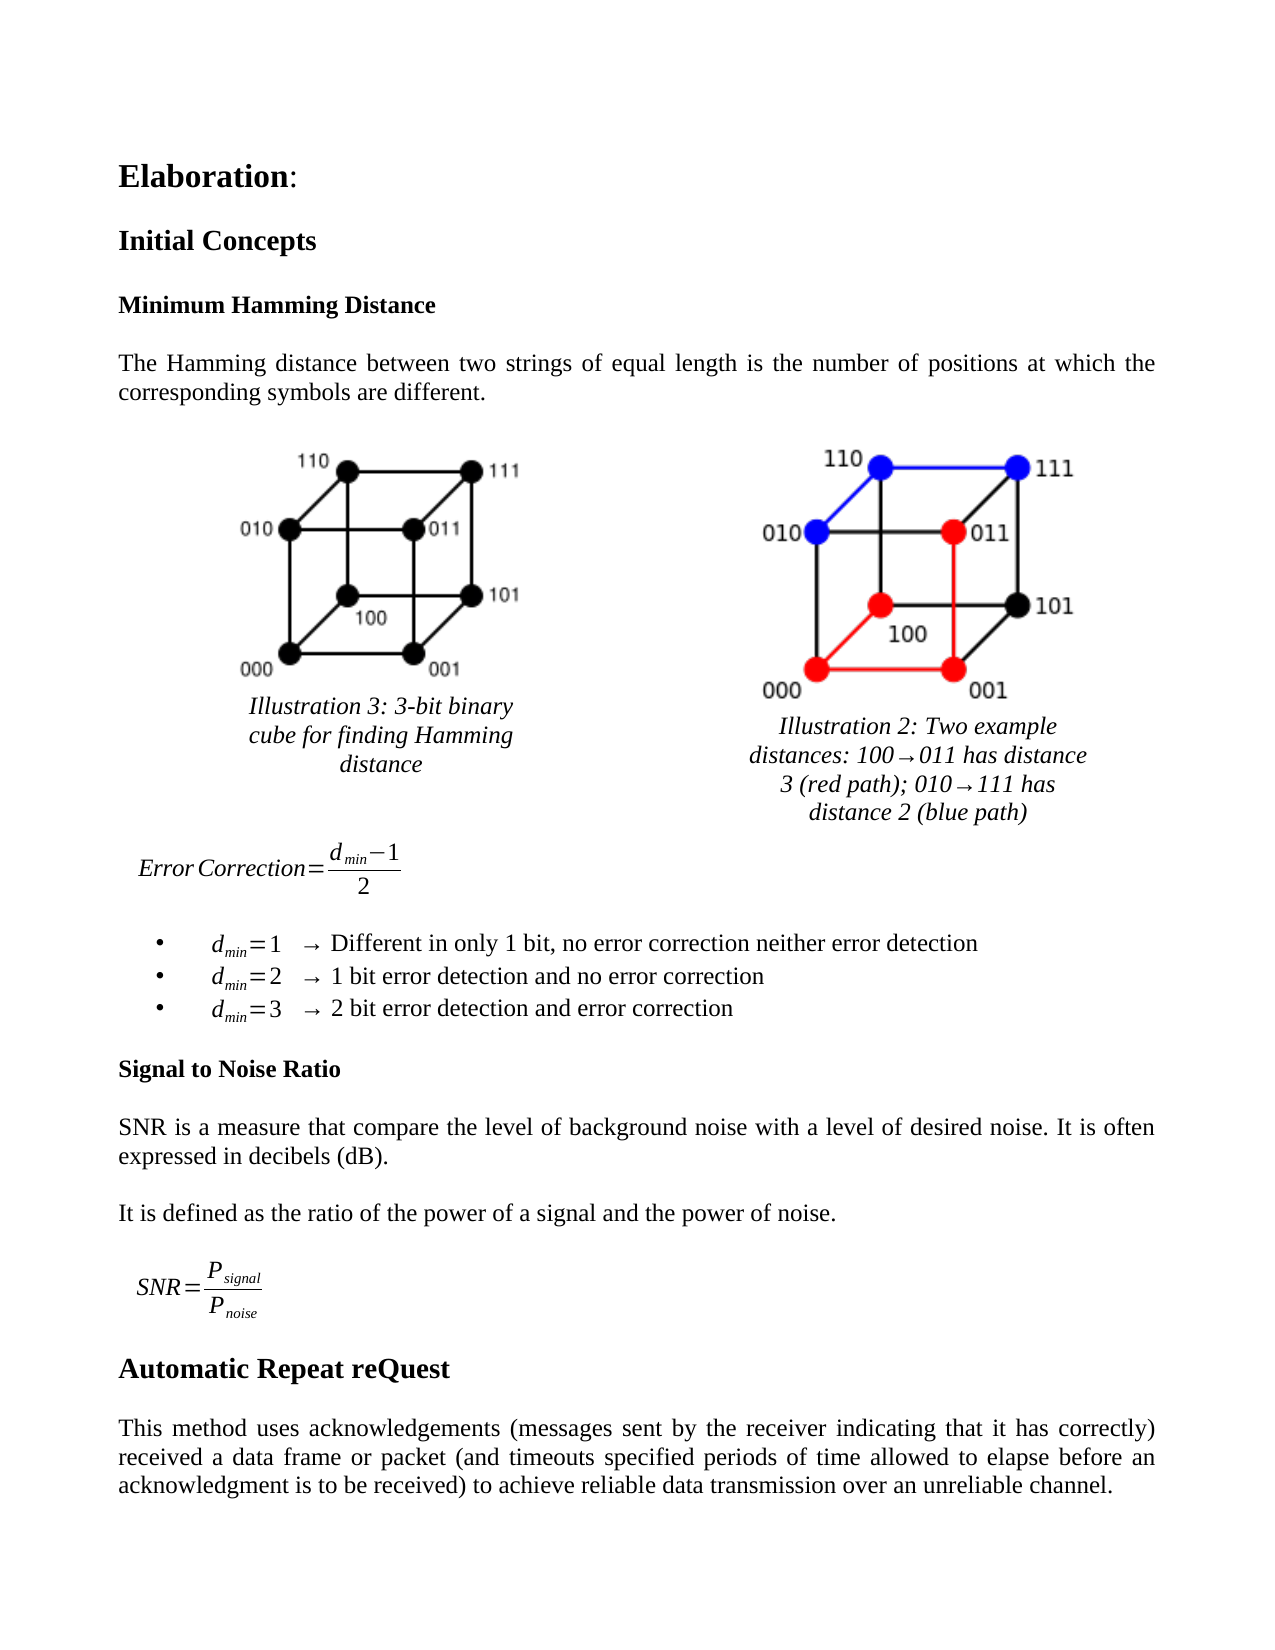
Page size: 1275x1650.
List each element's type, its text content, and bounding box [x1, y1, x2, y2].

picture [744, 437, 1091, 712]
list → 2 bit error detection and error correction [156, 993, 1157, 1026]
text The Hamming distance between two strings of equal length is the number of positions at which the corresponding symbols are different. [118, 348, 1157, 406]
text Initial Concepts [118, 223, 1157, 257]
text Automatic Repeat reQuest [118, 1351, 1157, 1384]
picture [224, 444, 538, 692]
text Illustration 2: Two example distances: 100→011 has distance 3 (red path); 010→111 has distance 2 (blue path) [745, 712, 1091, 826]
text Elaboration: [118, 156, 1157, 195]
text SNR is a measure that compare the level of background noise with a level of desired noise. It is often expressed in decibels (dB). [118, 1112, 1157, 1169]
text Signal to Noise Ratio [118, 1054, 1157, 1083]
text This method uses acknowledgements (messages sent by the receiver indicating that it has correctly) received a data frame or packet (and timeouts specified periods of time allowed to elapse before an acknowledgment is to be received) to achieve reliable data transmission over an unreliable channel. [118, 1413, 1157, 1499]
text It is defined as the ratio of the power of a signal and the power of noise. [118, 1198, 1157, 1227]
list → 1 bit error detection and no error correction [156, 961, 1157, 993]
text Minimum Hamming Distance [118, 291, 1157, 319]
list → Different in only 1 bit, no error correction neither error detection [156, 928, 1157, 961]
text Illustration 3: 3-bit binary cube for finding Hamming distance [224, 692, 537, 778]
